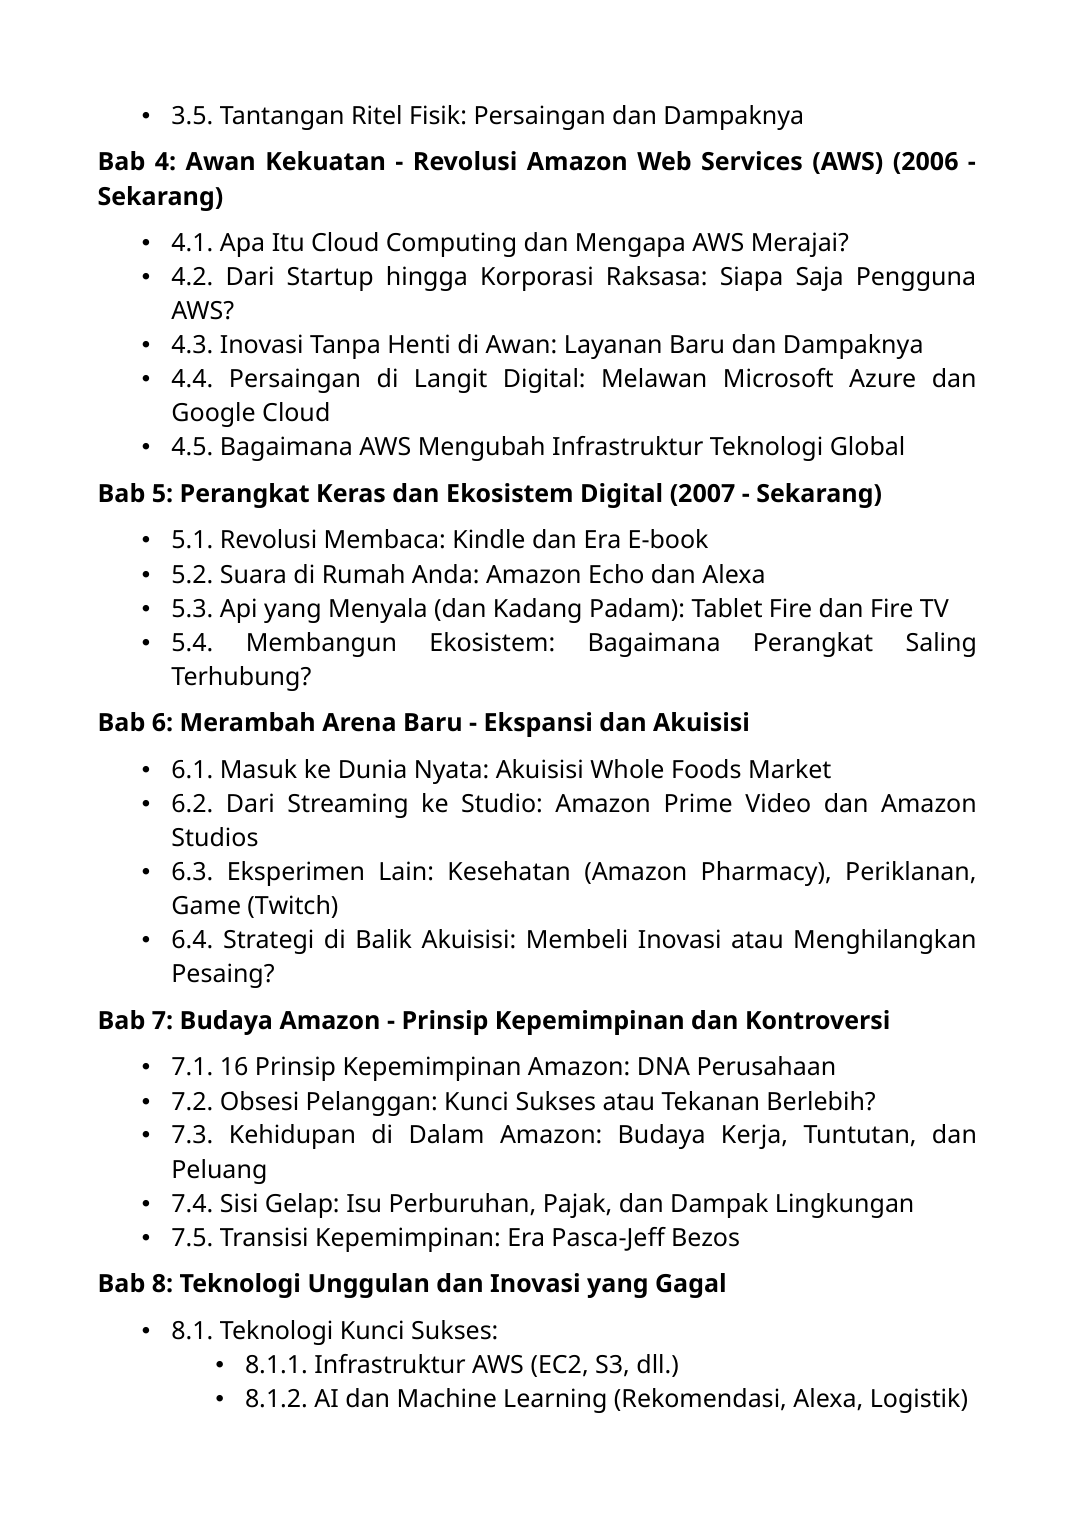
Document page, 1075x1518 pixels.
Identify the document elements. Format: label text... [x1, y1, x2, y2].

list 7.3. Kehidupan di Dalam Amazon: Budaya Kerja, Tuntutan, dan Peluang [142, 1117, 977, 1185]
list 6.3. Eksperimen Lain: Kesehatan (Amazon Pharmacy), Periklanan, Game (Twitch) [142, 854, 977, 922]
list 4.1. Apa Itu Cloud Computing dan Mengapa AWS Merajai? [142, 225, 977, 259]
list 4.5. Bagaimana AWS Mengubah Infrastruktur Teknologi Global [142, 429, 977, 463]
list 7.5. Transisi Kepemimpinan: Era Pasca-Jeff Bezos [142, 1219, 977, 1253]
list 7.4. Sisi Gelap: Isu Perburuhan, Pajak, dan Dampak Lingkungan [142, 1185, 977, 1219]
list 7.1. 16 Prinsip Kepemimpinan Amazon: DNA Perusahaan [142, 1049, 977, 1083]
text Bab 4: Awan Kekuatan - Revolusi Amazon Web Services (AWS) (2006 - Sekarang) [97, 144, 977, 212]
list 6.1. Masuk ke Dunia Nyata: Akuisisi Whole Foods Market [142, 752, 977, 786]
list 4.2. Dari Startup hingga Korporasi Raksasa: Siapa Saja Pengguna AWS? [142, 259, 977, 327]
list 5.4. Membangun Ekosistem: Bagaimana Perangkat Saling Terhubung? [142, 624, 977, 692]
list 6.2. Dari Streaming ke Studio: Amazon Prime Video dan Amazon Studios [142, 786, 977, 854]
list 4.3. Inovasi Tanpa Henti di Awan: Layanan Baru dan Dampaknya [142, 327, 977, 361]
list 7.2. Obsesi Pelanggan: Kunci Sukses atau Tekanan Berlebih? [142, 1083, 977, 1117]
list 5.1. Revolusi Membaca: Kindle dan Era E-book [142, 522, 977, 556]
list 8.1. Teknologi Kunci Sukses: [142, 1312, 977, 1347]
list 3.5. Tantangan Ritel Fisik: Persaingan dan Dampaknya [142, 97, 977, 132]
text Bab 5: Perangkat Keras dan Ekosistem Digital (2007 - Sekarang) [97, 476, 977, 510]
list 8.1.2. AI dan Machine Learning (Rekomendasi, Alexa, Logistik) [215, 1381, 977, 1415]
text Bab 8: Teknologi Unggulan dan Inovasi yang Gagal [97, 1266, 977, 1300]
list 8.1.1. Infrastruktur AWS (EC2, S3, dll.) [215, 1347, 977, 1381]
list 5.3. Api yang Menyala (dan Kadang Padam): Tablet Fire dan Fire TV [142, 590, 977, 624]
list 5.2. Suara di Rumah Anda: Amazon Echo dan Alexa [142, 556, 977, 590]
text Bab 6: Merambah Arena Baru - Ekspansi dan Akuisisi [97, 705, 977, 739]
list 4.4. Persaingan di Langit Digital: Melawan Microsoft Azure dan Google Cloud [142, 361, 977, 429]
text Bab 7: Budaya Amazon - Prinsip Kepemimpinan dan Kontroversi [97, 1002, 977, 1037]
list 6.4. Strategi di Balik Akuisisi: Membeli Inovasi atau Menghilangkan Pesaing? [142, 922, 977, 990]
